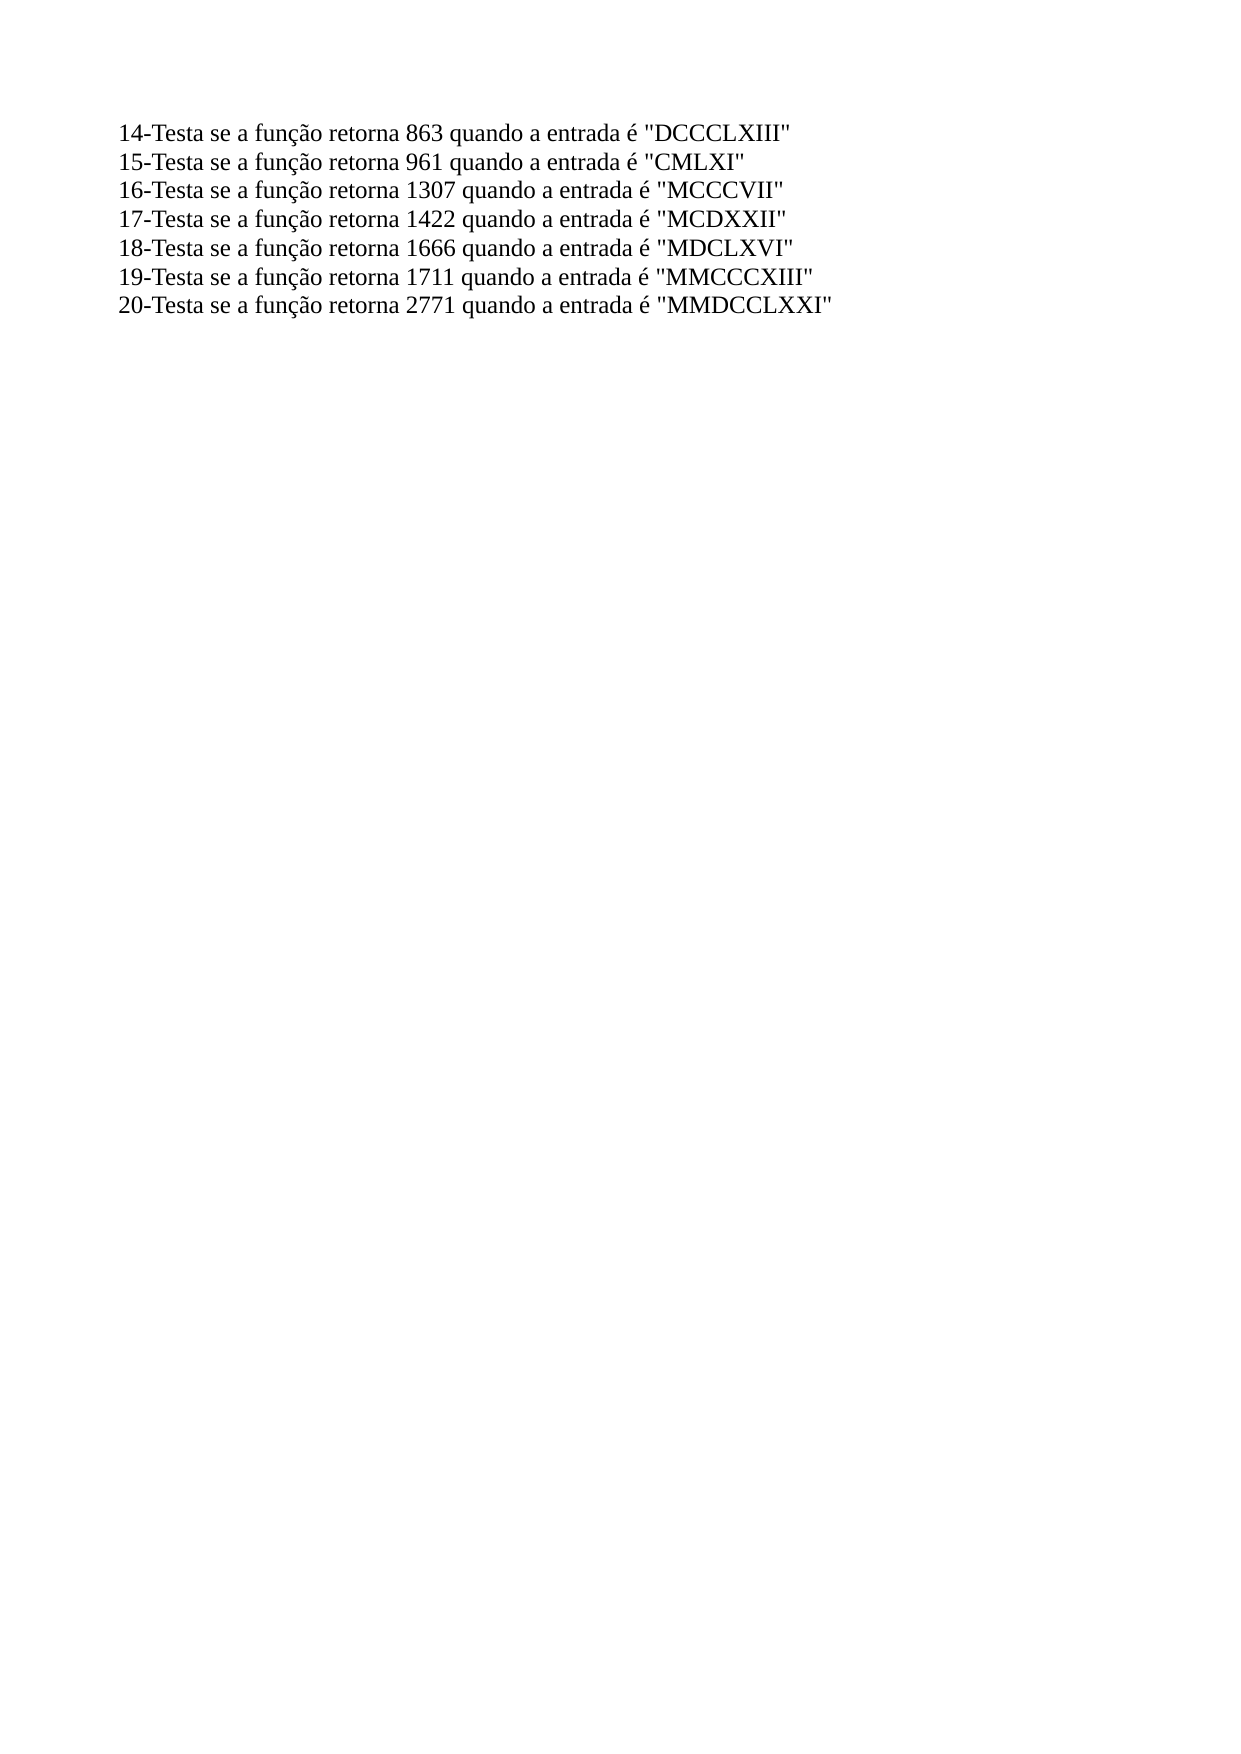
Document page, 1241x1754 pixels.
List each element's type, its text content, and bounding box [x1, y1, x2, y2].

text 20-Testa se a função retorna 2771 quando a entrada é "MMDCCLXXI" [118, 291, 1122, 319]
text 18-Testa se a função retorna 1666 quando a entrada é "MDCLXVI" [118, 233, 1122, 262]
text 17-Testa se a função retorna 1422 quando a entrada é "MCDXXII" [118, 204, 1122, 233]
text 15-Testa se a função retorna 961 quando a entrada é "CMLXI" [118, 147, 1122, 176]
text 19-Testa se a função retorna 1711 quando a entrada é "MMCCCXIII" [118, 262, 1122, 291]
text 14-Testa se a função retorna 863 quando a entrada é "DCCCLXIII" [118, 118, 1122, 147]
text 16-Testa se a função retorna 1307 quando a entrada é "MCCCVII" [118, 176, 1122, 204]
